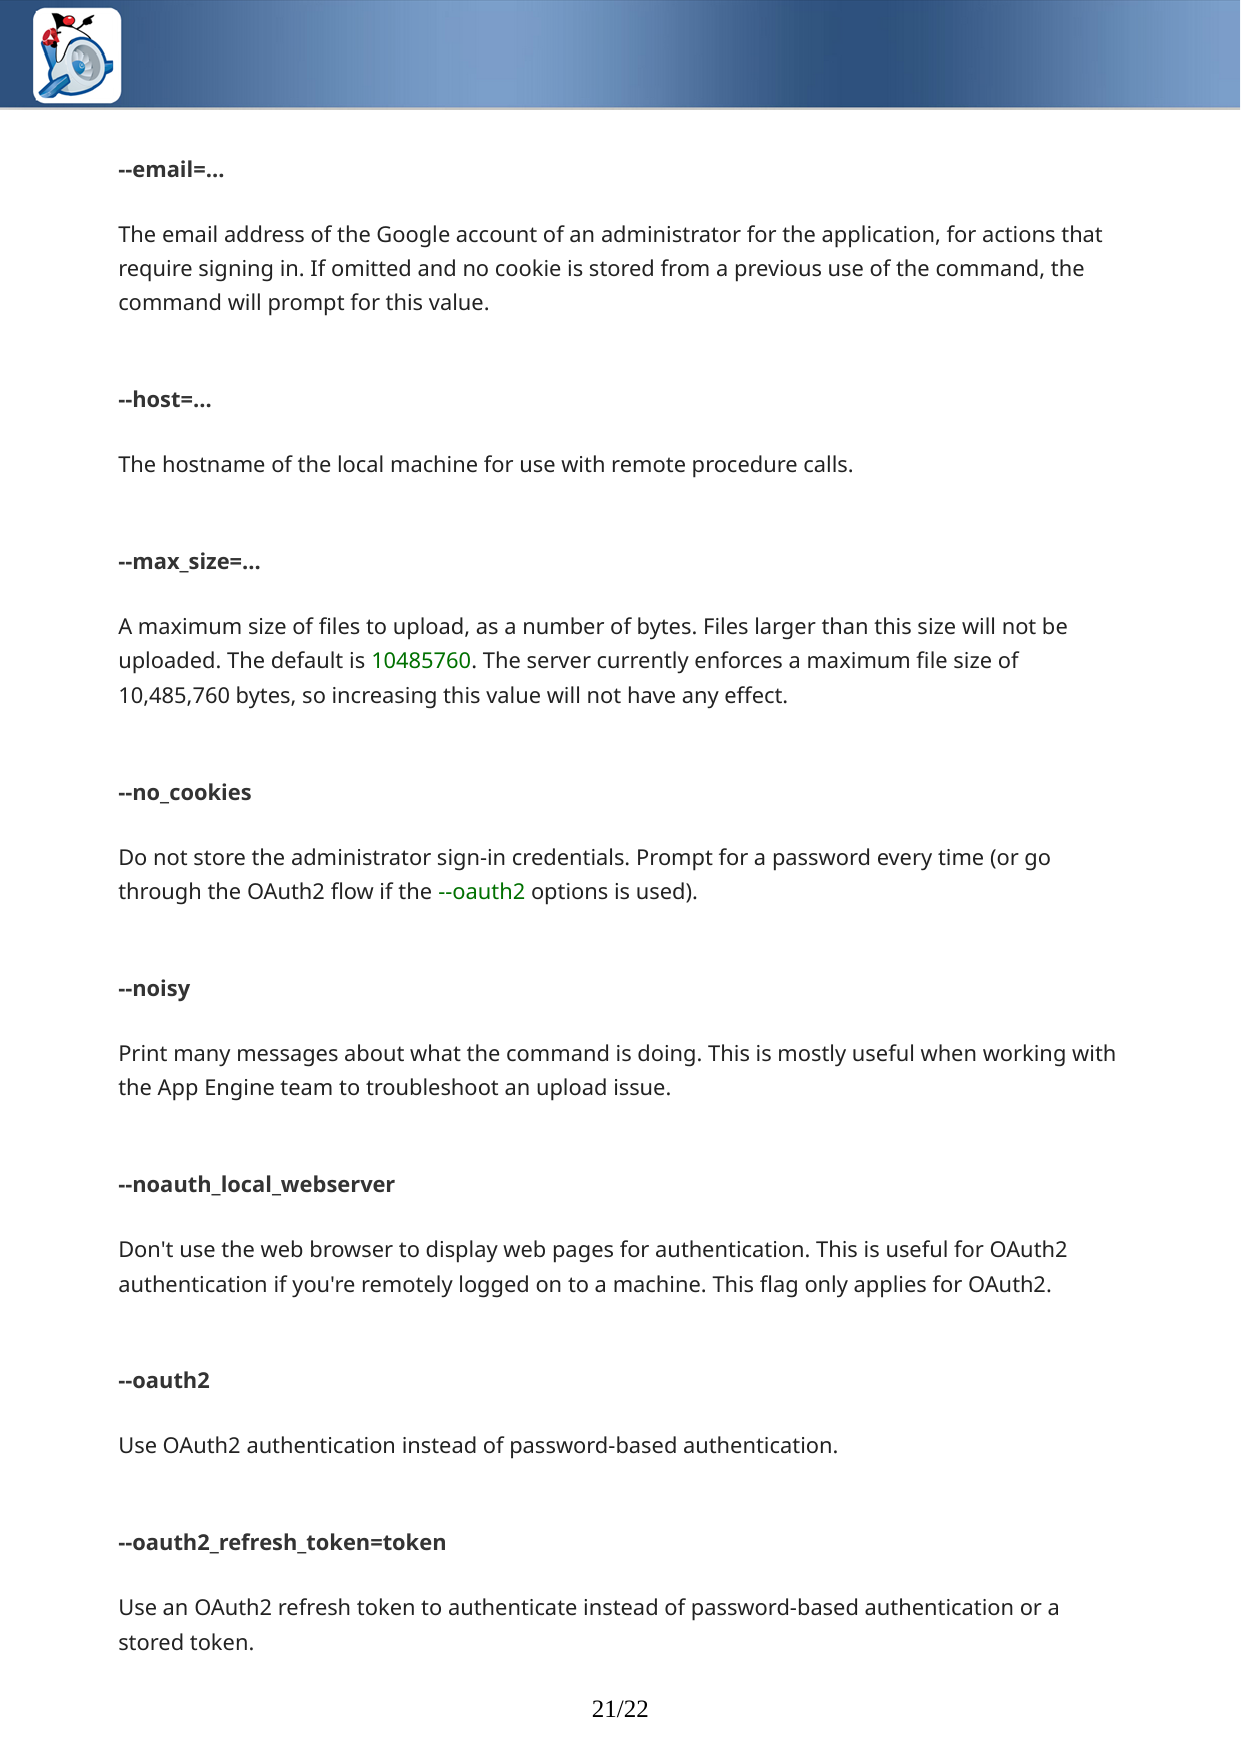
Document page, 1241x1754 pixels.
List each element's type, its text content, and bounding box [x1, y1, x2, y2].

list The hostname of the local machine for use with remote procedure calls. [118, 445, 1122, 479]
list Print many messages about what the command is doing. This is mostly useful when working with the App Engine team to troubleshoot an upload issue. [118, 1033, 1122, 1102]
subtitle --oauth2 [118, 1365, 1122, 1395]
subtitle --max_size=... [118, 546, 1122, 576]
subtitle --noauth_local_webserver [118, 1169, 1122, 1199]
subtitle --email=... [118, 153, 1122, 183]
list The email address of the Google account of an administrator for the application, for actions that require signing in. If omitted and no cookie is stored from a previous use of the command, the command will prompt for this value. [118, 214, 1122, 317]
list A maximum size of files to upload, as a number of bytes. Files larger than this size will not be uploaded. The default is 10485760. The server currently enforces a maximum file size of 10,485,760 bytes, so increasing this value will not have any effect. [118, 607, 1122, 710]
subtitle --noisy [118, 973, 1122, 1003]
subtitle --host=... [118, 384, 1122, 414]
subtitle --oauth2_refresh_token=token [118, 1527, 1122, 1557]
list Use an OAuth2 refresh token to authenticate instead of password-based authentication or a stored token. [118, 1588, 1122, 1657]
list Use OAuth2 authentication instead of password-based authentication. [118, 1426, 1122, 1460]
subtitle --no_cookies [118, 777, 1122, 806]
picture [0, 0, 1241, 110]
list Do not store the administrator sign-in credentials. Prompt for a password every time (or go through the OAuth2 flow if the --oauth2 options is used). [118, 837, 1122, 906]
list Don't use the web browser to display web pages for authentication. This is useful for OAuth2 authentication if you're remotely logged on to a machine. This flag only applies for OAuth2. [118, 1230, 1122, 1298]
